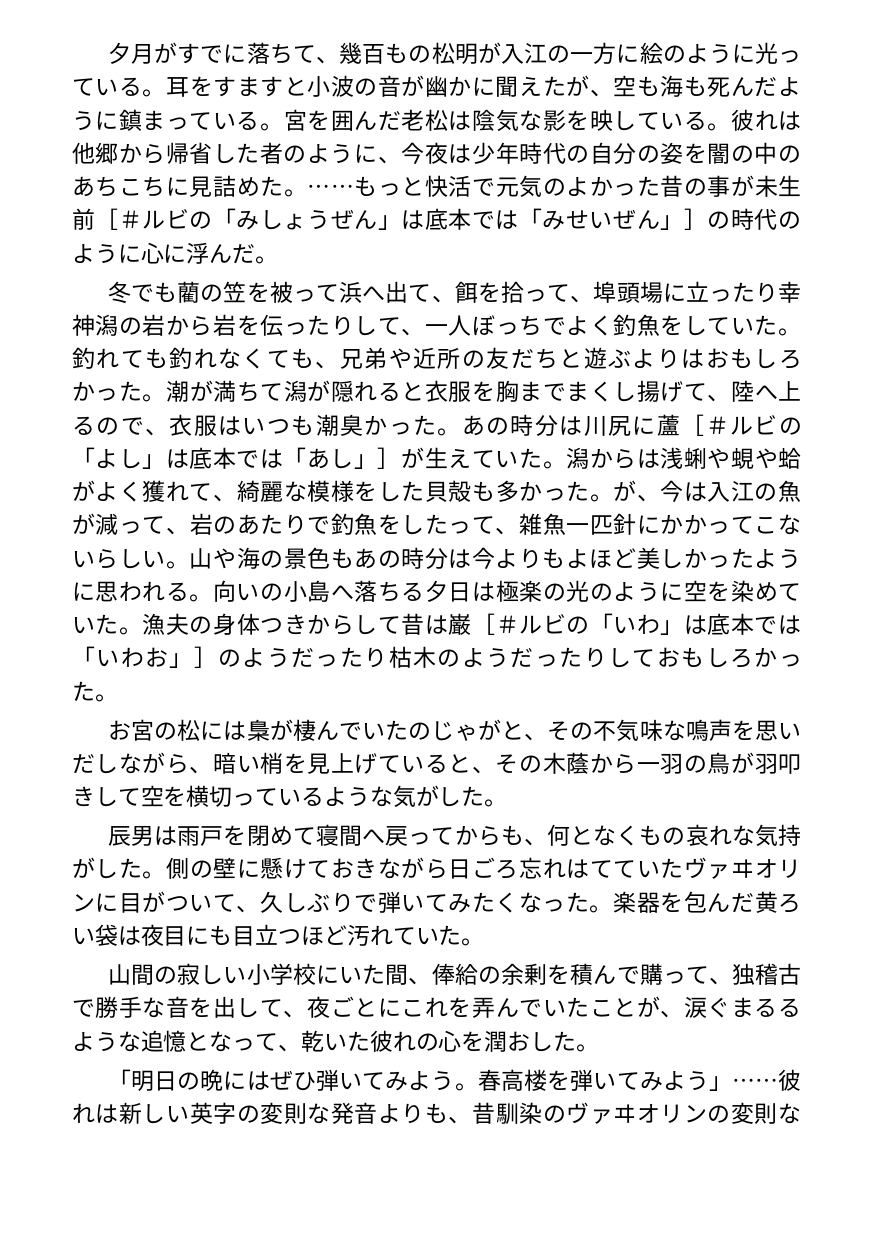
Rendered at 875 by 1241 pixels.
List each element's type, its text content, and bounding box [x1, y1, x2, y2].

text お宮の松には梟が棲んでいたのじゃがと、その不気味な鳴声を思いだしながら、暗い梢を見上げていると、その木蔭から一羽の鳥が羽叩きして空を横切っているような気がした。 [72, 712, 802, 812]
text 夕月がすでに落ちて、幾百もの松明が入江の一方に絵のように光っている。耳をすますと小波の音が幽かに聞えたが、空も海も死んだように鎮まっている。宮を囲んだ老松は陰気な影を映している。彼れは他郷から帰省した者のように、今夜は少年時代の自分の姿を闇の中のあちこちに見詰めた。……もっと快活で元気のよかった昔の事が未生前［＃ルビの「みしょうぜん」は底本では「みせいぜん」］の時代のように心に浮んだ。 [72, 36, 802, 269]
text 山間の寂しい小学校にいた間、俸給の余剰を積んで購って、独稽古で勝手な音を出して、夜ごとにこれを弄んでいたことが、涙ぐまるるような追憶となって、乾いた彼れの心を潤おした。 [72, 957, 802, 1057]
text 辰男は雨戸を閉めて寝間へ戻ってからも、何となくもの哀れな気持がした。側の壁に懸けておきながら日ごろ忘れはてていたヴァヰオリンに目がついて、久しぶりで弾いてみたくなった。楽器を包んだ黄ろい袋は夜目にも目立つほど汚れていた。 [72, 818, 802, 951]
text 「明日の晩にはぜひ弾いてみよう。春高楼を弾いてみよう」……彼れは新しい英字の変則な発音よりも、昔馴染のヴァヰオリンの変則な [72, 1063, 802, 1129]
text 冬でも藺の笠を被って浜へ出て、餌を拾って、埠頭場に立ったり幸神潟の岩から岩を伝ったりして、一人ぼっちでよく釣魚をしていた。釣れても釣れなくても、兄弟や近所の友だちと遊ぶよりはおもしろかった。潮が満ちて潟が隠れると衣服を胸までまくし揚げて、陸へ上るので、衣服はいつも潮臭かった。あの時分は川尻に蘆［＃ルビの「よし」は底本では「あし」］が生えていた。潟からは浅蜊や蜆や蛤がよく獲れて、綺麗な模様をした貝殻も多かった。が、今は入江の魚が減って、岩のあたりで釣魚をしたって、雑魚一匹針にかかってこないらしい。山や海の景色もあの時分は今よりもよほど美しかったように思われる。向いの小島へ落ちる夕日は極楽の光のように空を染めていた。漁夫の身体つきからして昔は巌［＃ルビの「いわ」は底本では「いわお」］のようだったり枯木のようだったりしておもしろかった。 [72, 274, 802, 707]
